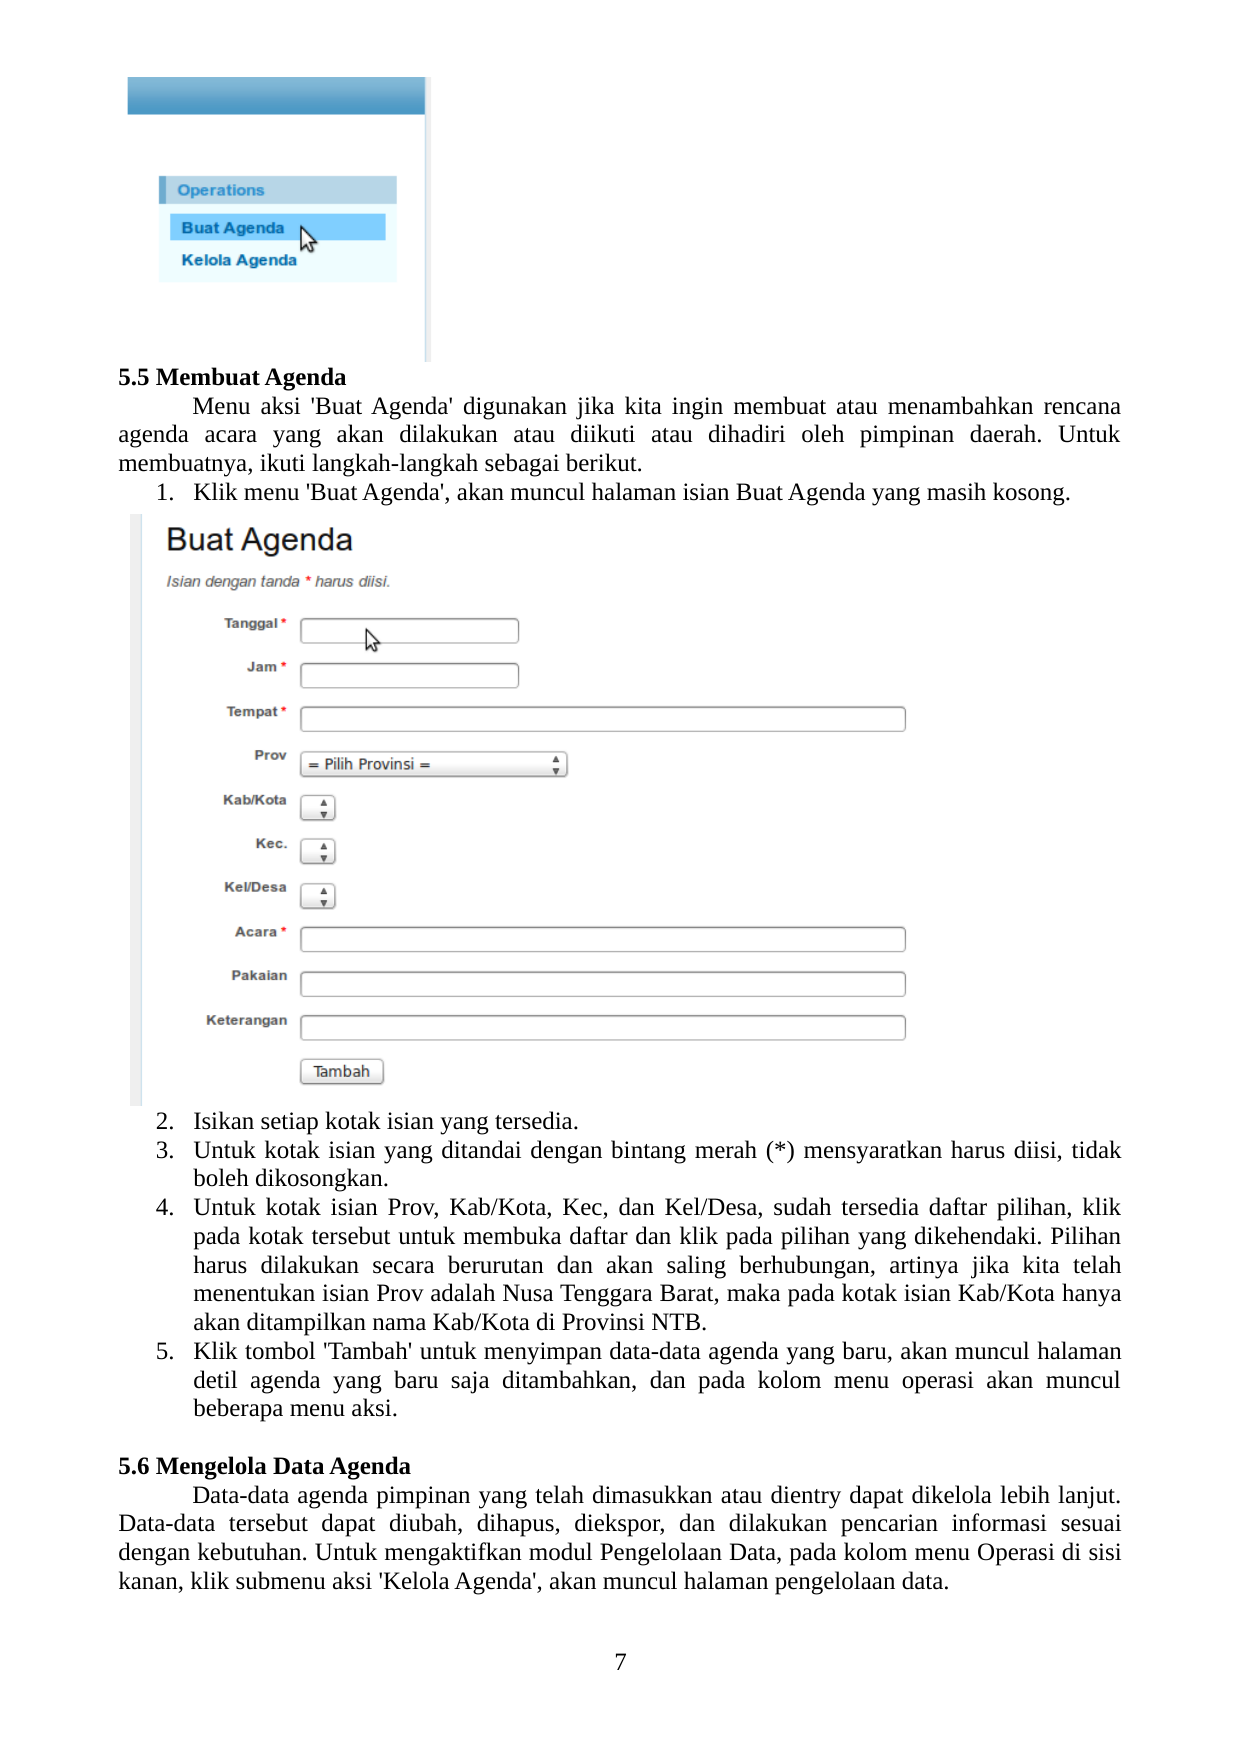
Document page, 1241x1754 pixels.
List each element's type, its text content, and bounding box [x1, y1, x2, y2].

list Untuk kotak isian yang ditandai dengan bintang merah (*) mensyaratkan harus diisi, tidak boleh dikosongkan. [156, 1135, 1122, 1192]
text Menu aksi 'Buat Agenda' digunakan jika kita ingin membuat atau menambahkan rencana agenda acara yang akan dilakukan atau diikuti atau dihadiri oleh pimpinan daerah. Untuk membuatnya, ikuti langkah-langkah sebagai berikut. [118, 391, 1122, 477]
list Untuk kotak isian Prov, Kab/Kota, Kec, dan Kel/Desa, sudah tersedia daftar pilihan, klik pada kotak tersebut untuk membuka daftar dan klik pada pilihan yang dikehendaki. Pilihan harus dilakukan secara berurutan dan akan saling berhubungan, artinya jika kita telah menentukan isian Prov adalah Nusa Tenggara Barat, maka pada kotak isian Kab/Kota hanya akan ditampilkan nama Kab/Kota di Provinsi NTB. [156, 1192, 1122, 1336]
text Data-data agenda pimpinan yang telah dimasukkan atau dientry dapat dikelola lebih lanjut. Data-data tersebut dapat diubah, dihapus, diekspor, dan dilakukan pencarian informasi sesuai dengan kebutuhan. Untuk mengaktifkan modul Pengelolaan Data, pada kolom menu Operasi di sisi kanan, klik submenu aksi 'Kelola Agenda', akan muncul halaman pengelolaan data. [118, 1480, 1122, 1595]
list Klik tombol 'Tambah' untuk menyimpan data-data agenda yang baru, akan muncul halaman detil agenda yang baru saja ditambahkan, dan pada kolom menu operasi akan muncul beberapa menu aksi. [156, 1336, 1122, 1422]
text 5.5 Membuat Agenda [118, 76, 1122, 391]
picture [127, 77, 432, 362]
list Isikan setiap kotak isian yang tersedia. [156, 506, 1122, 1135]
text 5.6 Mengelola Data Agenda [118, 1451, 1122, 1480]
list Klik menu 'Buat Agenda', akan muncul halaman isian Buat Agenda yang masih kosong. [156, 477, 1122, 506]
picture [130, 514, 917, 1106]
